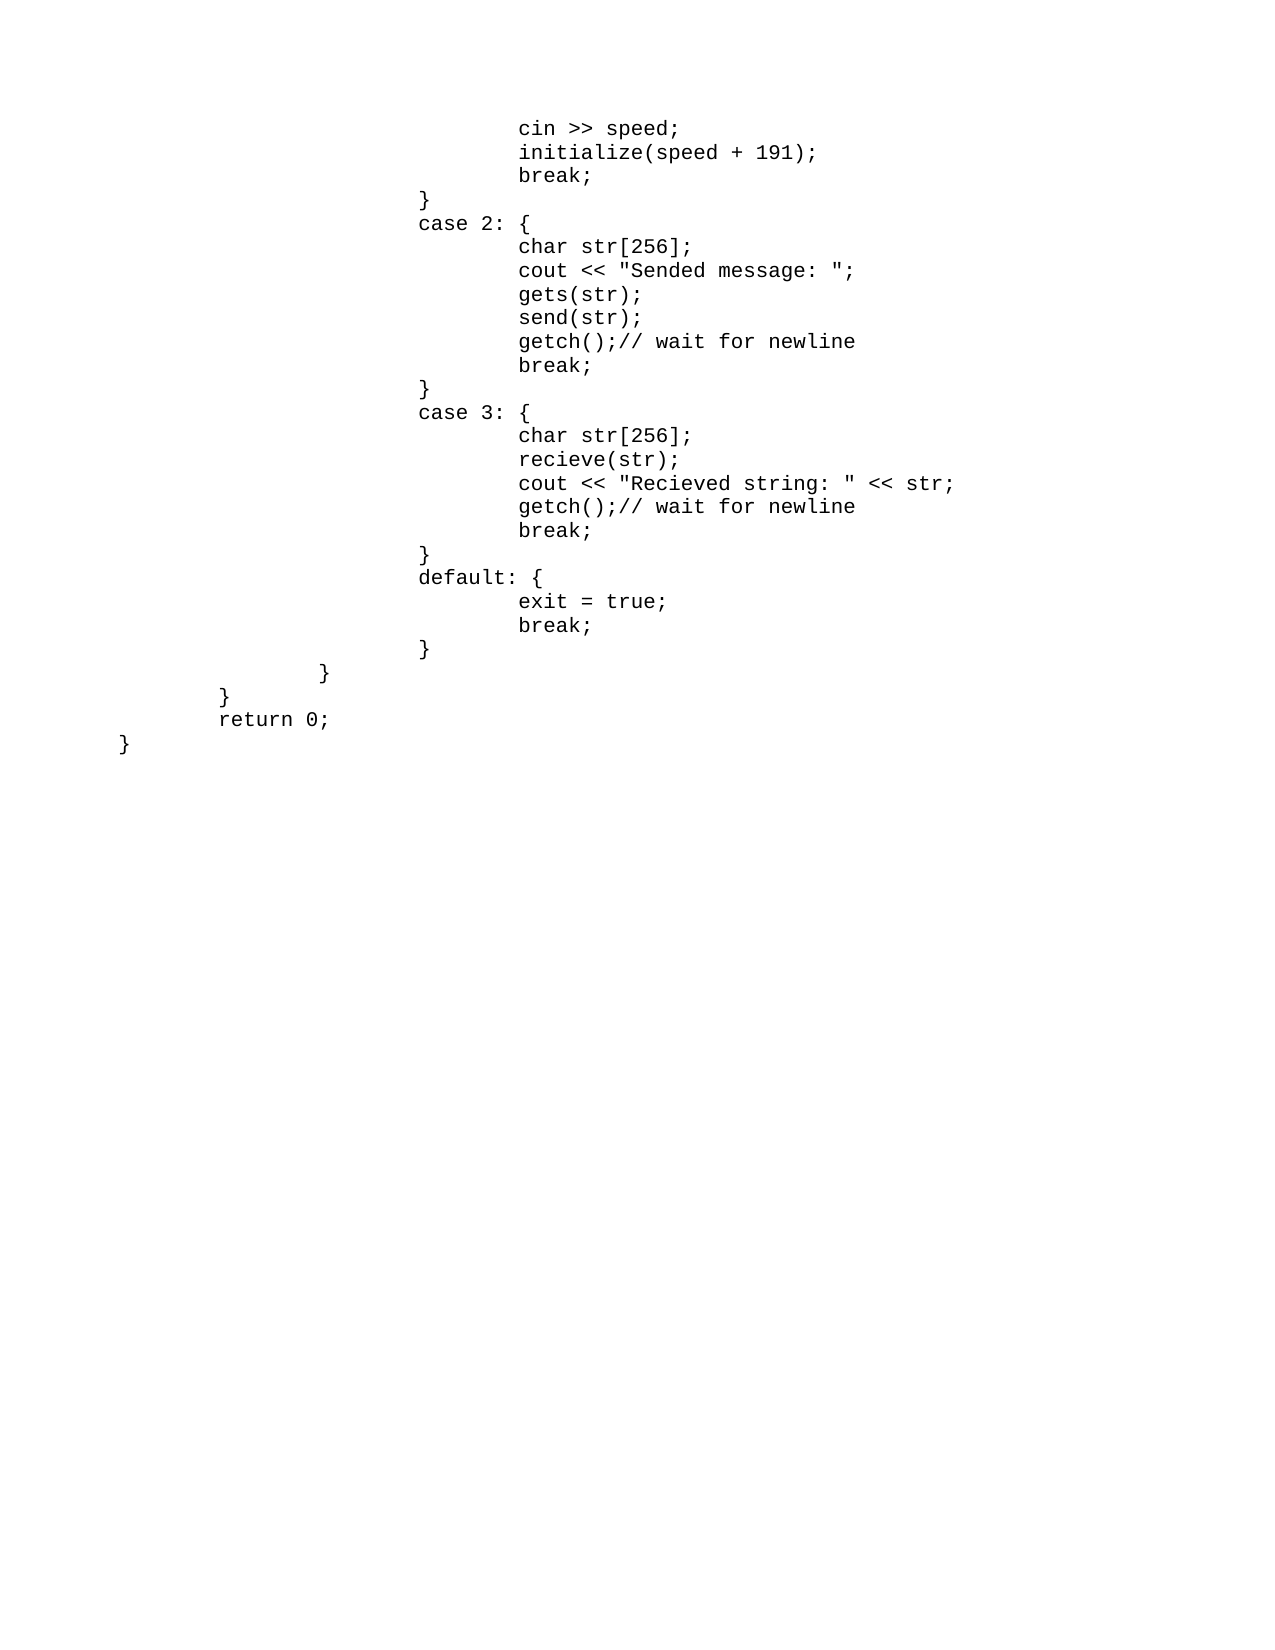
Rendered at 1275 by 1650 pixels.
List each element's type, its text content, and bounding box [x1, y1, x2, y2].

text exit = true; [118, 591, 1157, 615]
text cout << "Sended message: "; [118, 260, 1157, 284]
text cin >> speed; [118, 118, 1157, 142]
text } [118, 638, 1157, 662]
text recieve(str); [118, 449, 1157, 473]
text getch();// wait for newline [118, 331, 1157, 354]
text } [118, 686, 1157, 709]
text char str[256]; [118, 236, 1157, 260]
text } [118, 189, 1157, 213]
text } [118, 544, 1157, 567]
text char str[256]; [118, 426, 1157, 449]
text case 2: { [118, 213, 1157, 236]
text gets(str); [118, 284, 1157, 307]
text break; [118, 165, 1157, 189]
text break; [118, 615, 1157, 638]
text return 0; [118, 709, 1157, 733]
text } [118, 378, 1157, 402]
text } [118, 662, 1157, 686]
text cout << "Recieved string: " << str; [118, 473, 1157, 496]
text getch();// wait for newline [118, 496, 1157, 520]
text break; [118, 520, 1157, 544]
text break; [118, 354, 1157, 378]
text } [118, 733, 1157, 757]
text initialize(speed + 191); [118, 142, 1157, 165]
text case 3: { [118, 402, 1157, 426]
text default: { [118, 567, 1157, 591]
text send(str); [118, 307, 1157, 331]
